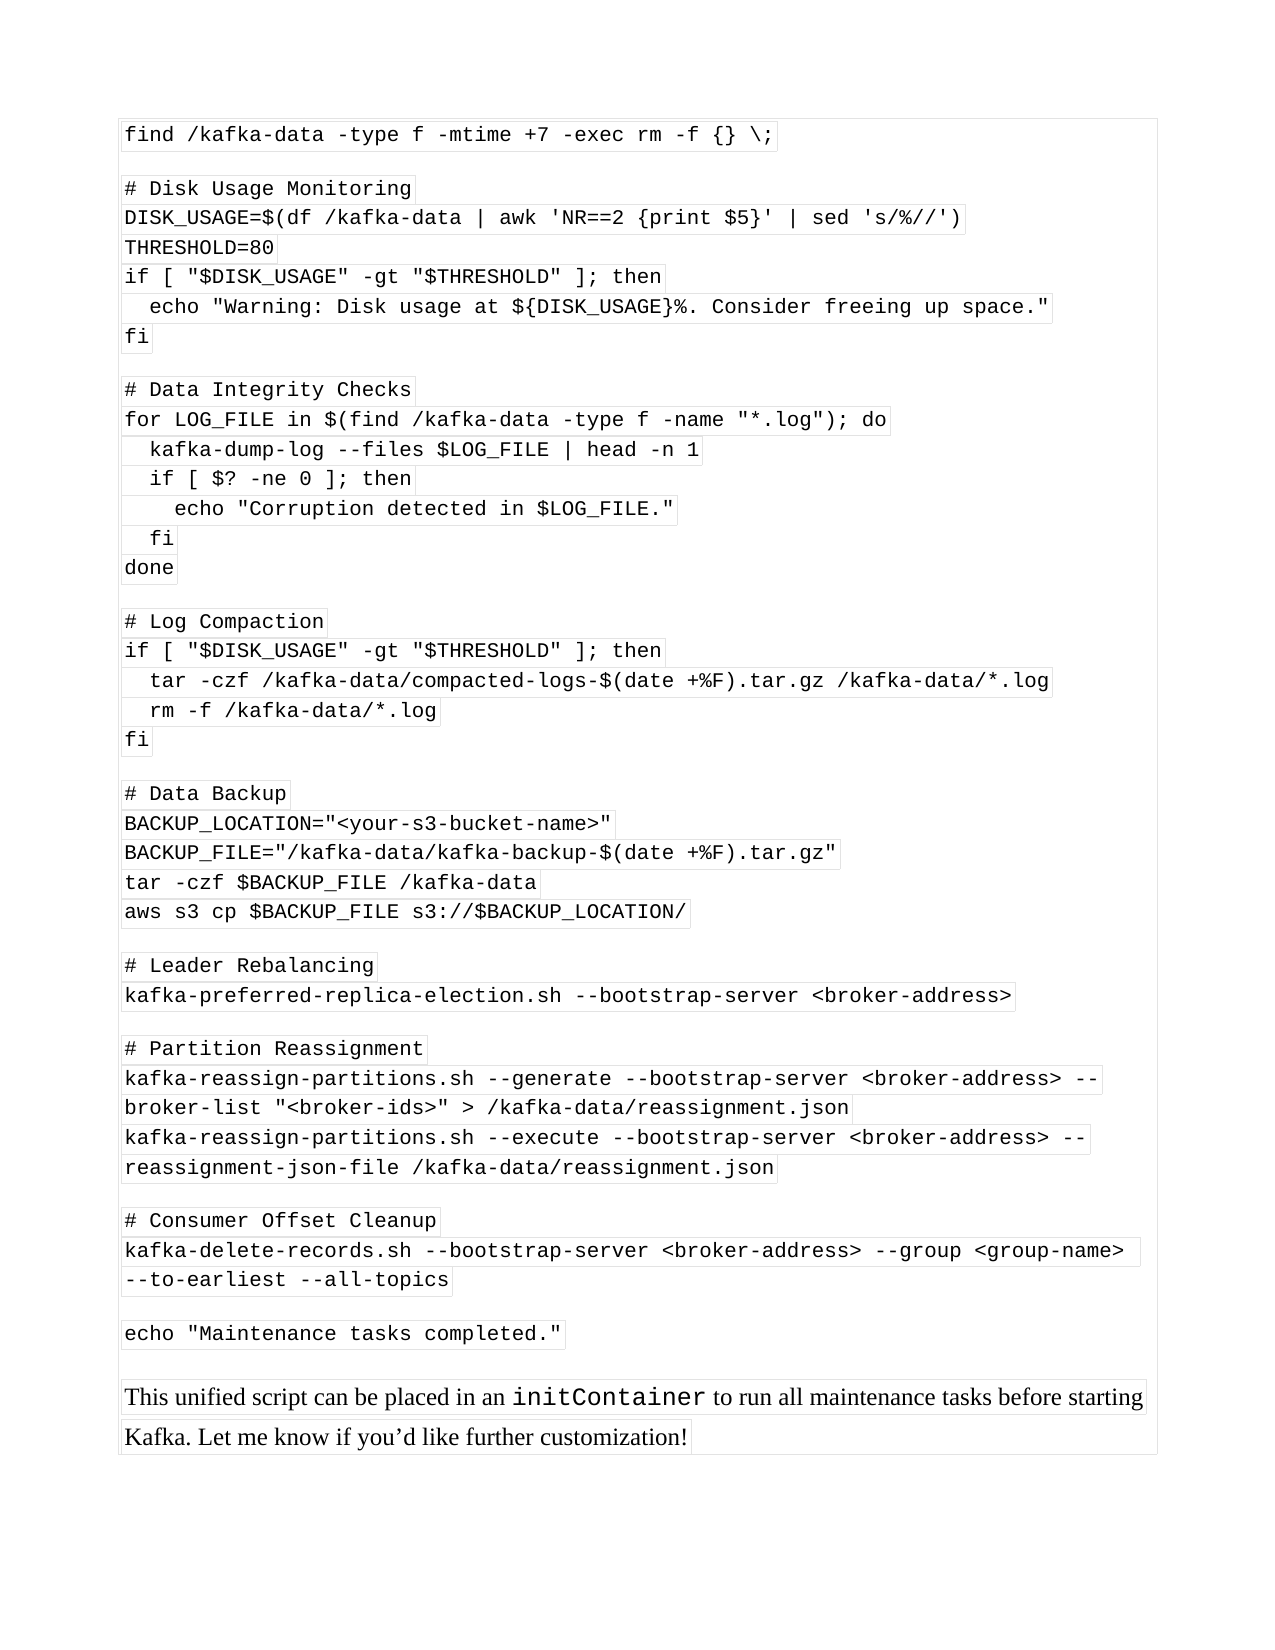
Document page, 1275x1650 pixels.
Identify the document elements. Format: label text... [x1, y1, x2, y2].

text for LOG_FILE in $(find /kafka-data -type f -name "*.log"); do [416, 403, 1157, 433]
text # Consumer Offset Cleanup [119, 1204, 1157, 1234]
text [703, 433, 1157, 462]
text echo "Maintenance tasks completed." [119, 1317, 1157, 1349]
text kafka-reassign-partitions.sh --generate --bootstrap-server <broker-address> --broker-list "<broker-ids>" > /kafka-data/reassignment.json [428, 1062, 1157, 1121]
text echo "Warning: Disk usage at ${DISK_USAGE}%. Consider freeing up space." [122, 294, 1052, 320]
text tar -czf /kafka-data/compacted-logs-$(date +%F).tar.gz /kafka-data/*.log [122, 668, 1052, 694]
text echo "Corruption detected in $LOG_FILE." [122, 496, 677, 522]
text if [ "$DISK_USAGE" -gt "$THRESHOLD" ]; then [122, 265, 665, 290]
text kafka-preferred-replica-election.sh --bootstrap-server <broker-address> [122, 983, 1015, 1011]
text aws s3 cp $BACKUP_FILE s3://$BACKUP_LOCATION/ [541, 896, 1157, 928]
text [178, 551, 1157, 584]
text kafka-reassign-partitions.sh --generate --bootstrap-server <broker-address> --broker-list "<broker-ids>" > /kafka-data/reassignment.json [122, 1066, 1102, 1094]
text for LOG_FILE in $(find /kafka-data -type f -name "*.log"); do [122, 407, 890, 433]
text aws s3 cp $BACKUP_FILE s3://$BACKUP_LOCATION/ [122, 900, 690, 928]
text [178, 522, 1157, 551]
text [416, 462, 1157, 492]
text # Data Backup [119, 777, 1157, 806]
text if [ "$DISK_USAGE" -gt "$THRESHOLD" ]; then [328, 634, 1157, 664]
text [153, 320, 1157, 353]
text [441, 694, 1157, 723]
text fi [122, 324, 152, 353]
text echo "Corruption detected in $LOG_FILE." [416, 492, 1157, 522]
text # Data Integrity Checks [119, 373, 1157, 403]
text BACKUP_FILE="/kafka-data/kafka-backup-$(date +%F).tar.gz" [122, 840, 840, 866]
text BACKUP_FILE="/kafka-data/kafka-backup-$(date +%F).tar.gz" [616, 836, 1157, 866]
text done [122, 555, 177, 584]
text if [ $? -ne 0 ]; then [122, 466, 415, 492]
text kafka-preferred-replica-election.sh --bootstrap-server <broker-address> [378, 978, 1157, 1011]
text echo "Warning: Disk usage at ${DISK_USAGE}%. Consider freeing up space." [666, 290, 1157, 320]
text DISK_USAGE=$(df /kafka-data | awk 'NR==2 {print $5}' | sed 's/%//') [122, 205, 965, 231]
text # Partition Reassignment [119, 1032, 1157, 1062]
text rm -f /kafka-data/*.log [122, 698, 440, 723]
text kafka-reassign-partitions.sh --generate --bootstrap-server <broker-address> --broker-list "<broker-ids>" > /kafka-data/reassignment.json [122, 1095, 852, 1121]
text if [ "$DISK_USAGE" -gt "$THRESHOLD" ]; then [122, 639, 665, 664]
text # Leader Rebalancing [119, 949, 1157, 978]
text kafka-reassign-partitions.sh --execute --bootstrap-server <broker-address> --reassignment-json-file /kafka-data/reassignment.json [122, 1121, 1157, 1183]
text if [ "$DISK_USAGE" -gt "$THRESHOLD" ]; then [278, 261, 1157, 290]
text THRESHOLD=80 [122, 231, 1157, 261]
text tar -czf $BACKUP_FILE /kafka-data [122, 866, 1157, 896]
text tar -czf /kafka-data/compacted-logs-$(date +%F).tar.gz /kafka-data/*.log [666, 664, 1157, 694]
text fi [122, 526, 177, 551]
text fi [122, 723, 1157, 756]
text # Log Compaction [119, 605, 1157, 634]
text This unified script can be placed in an initContainer to run all maintenance tasks before starting Kafka. Let me know if you’d like further customization! [119, 1376, 1157, 1454]
text BACKUP_LOCATION="<your-s3-bucket-name>" [291, 806, 1157, 836]
text DISK_USAGE=$(df /kafka-data | awk 'NR==2 {print $5}' | sed 's/%//') [416, 201, 1157, 231]
text find /kafka-data -type f -mtime +7 -exec rm -f {} \; [119, 119, 1157, 151]
text kafka-delete-records.sh --bootstrap-server <broker-address> --group <group-name> --to-earliest --all-topics [122, 1234, 1157, 1296]
text # Disk Usage Monitoring [119, 171, 1157, 201]
text BACKUP_LOCATION="<your-s3-bucket-name>" [122, 811, 615, 836]
text kafka-dump-log --files $LOG_FILE | head -n 1 [122, 437, 702, 462]
